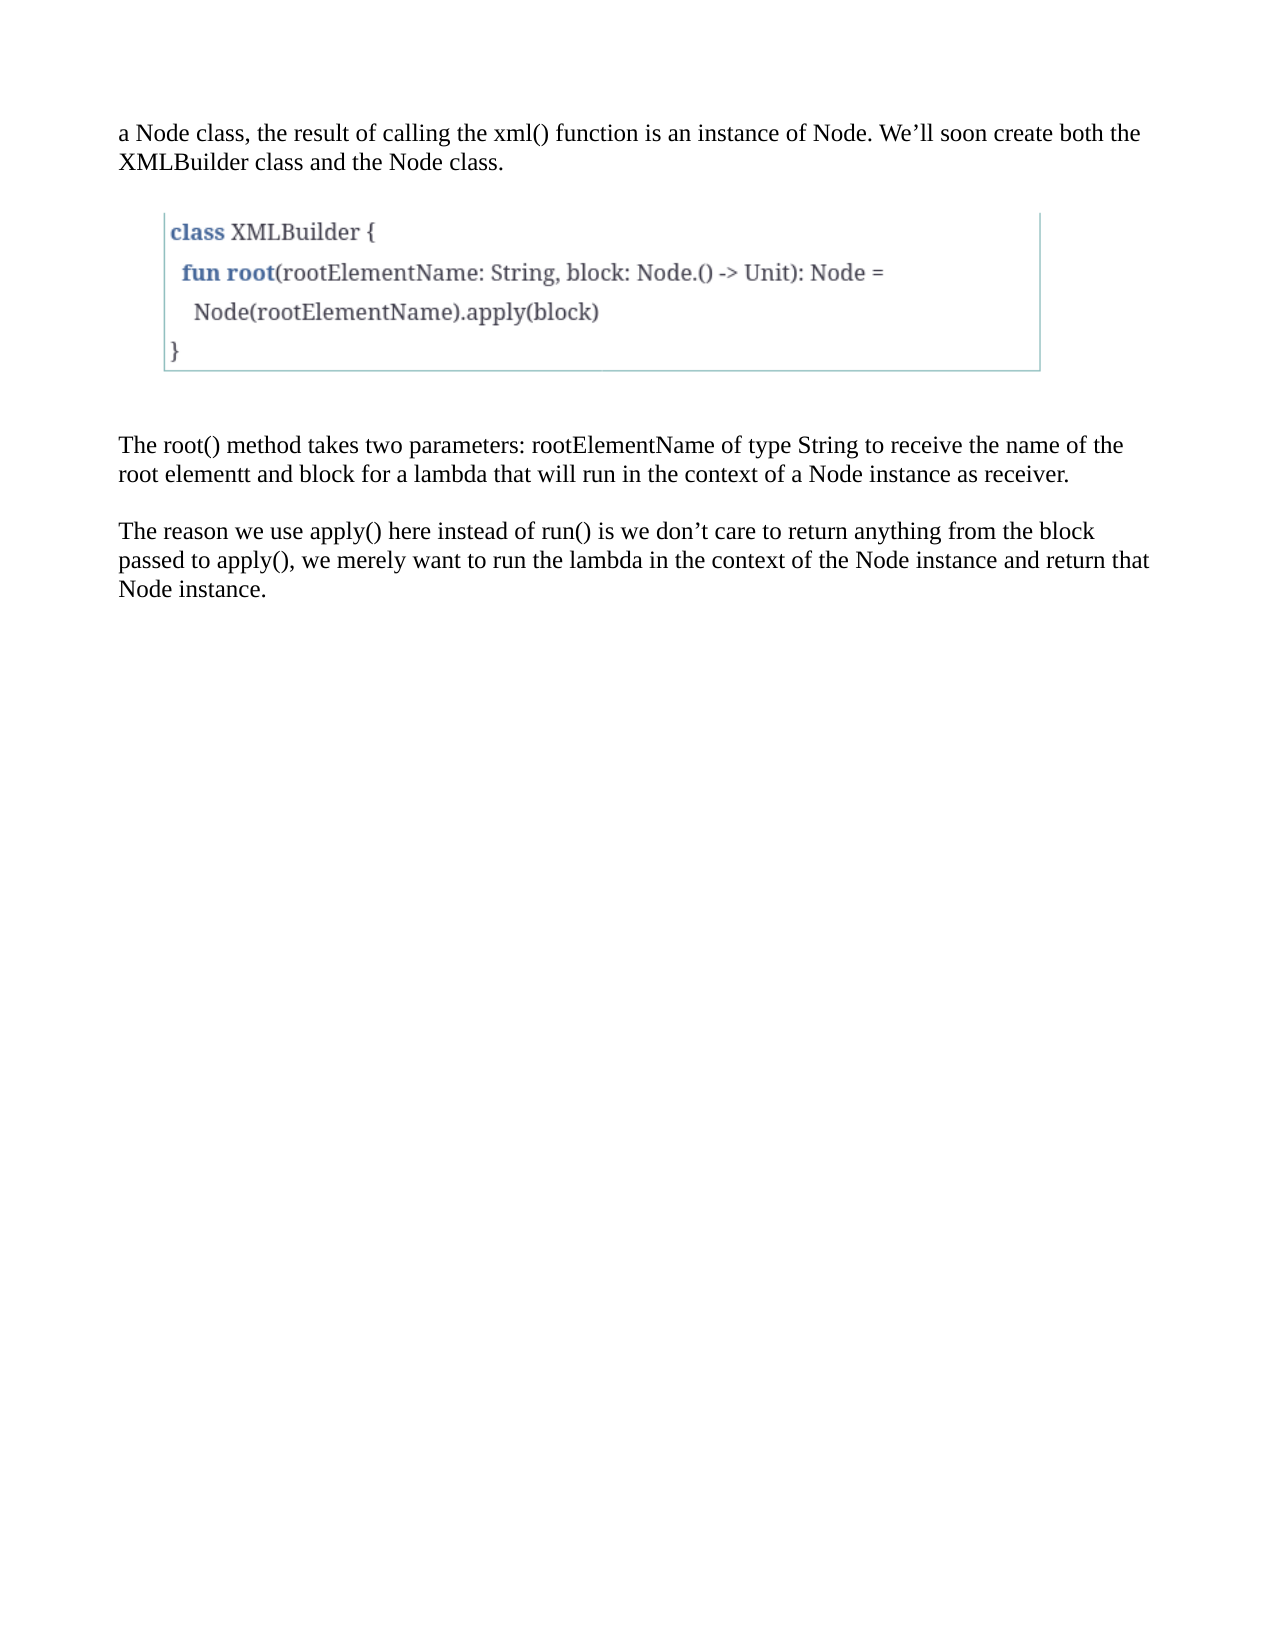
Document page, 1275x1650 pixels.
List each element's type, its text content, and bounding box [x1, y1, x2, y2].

picture [110, 209, 1149, 373]
text The reason we use apply() here instead of run() is we don’t care to return anything from the block passed to apply(), we merely want to run the lambda in the context of the Node instance and return that Node instance. [118, 516, 1157, 602]
text a Node class, the result of calling the xml() function is an instance of Node. We’ll soon create both the XMLBuilder class and the Node class. [118, 118, 1157, 176]
text The root() method takes two parameters: rootElementName of type String to receive the name of the root elementt and block for a lambda that will run in the context of a Node instance as receiver. [118, 430, 1157, 487]
